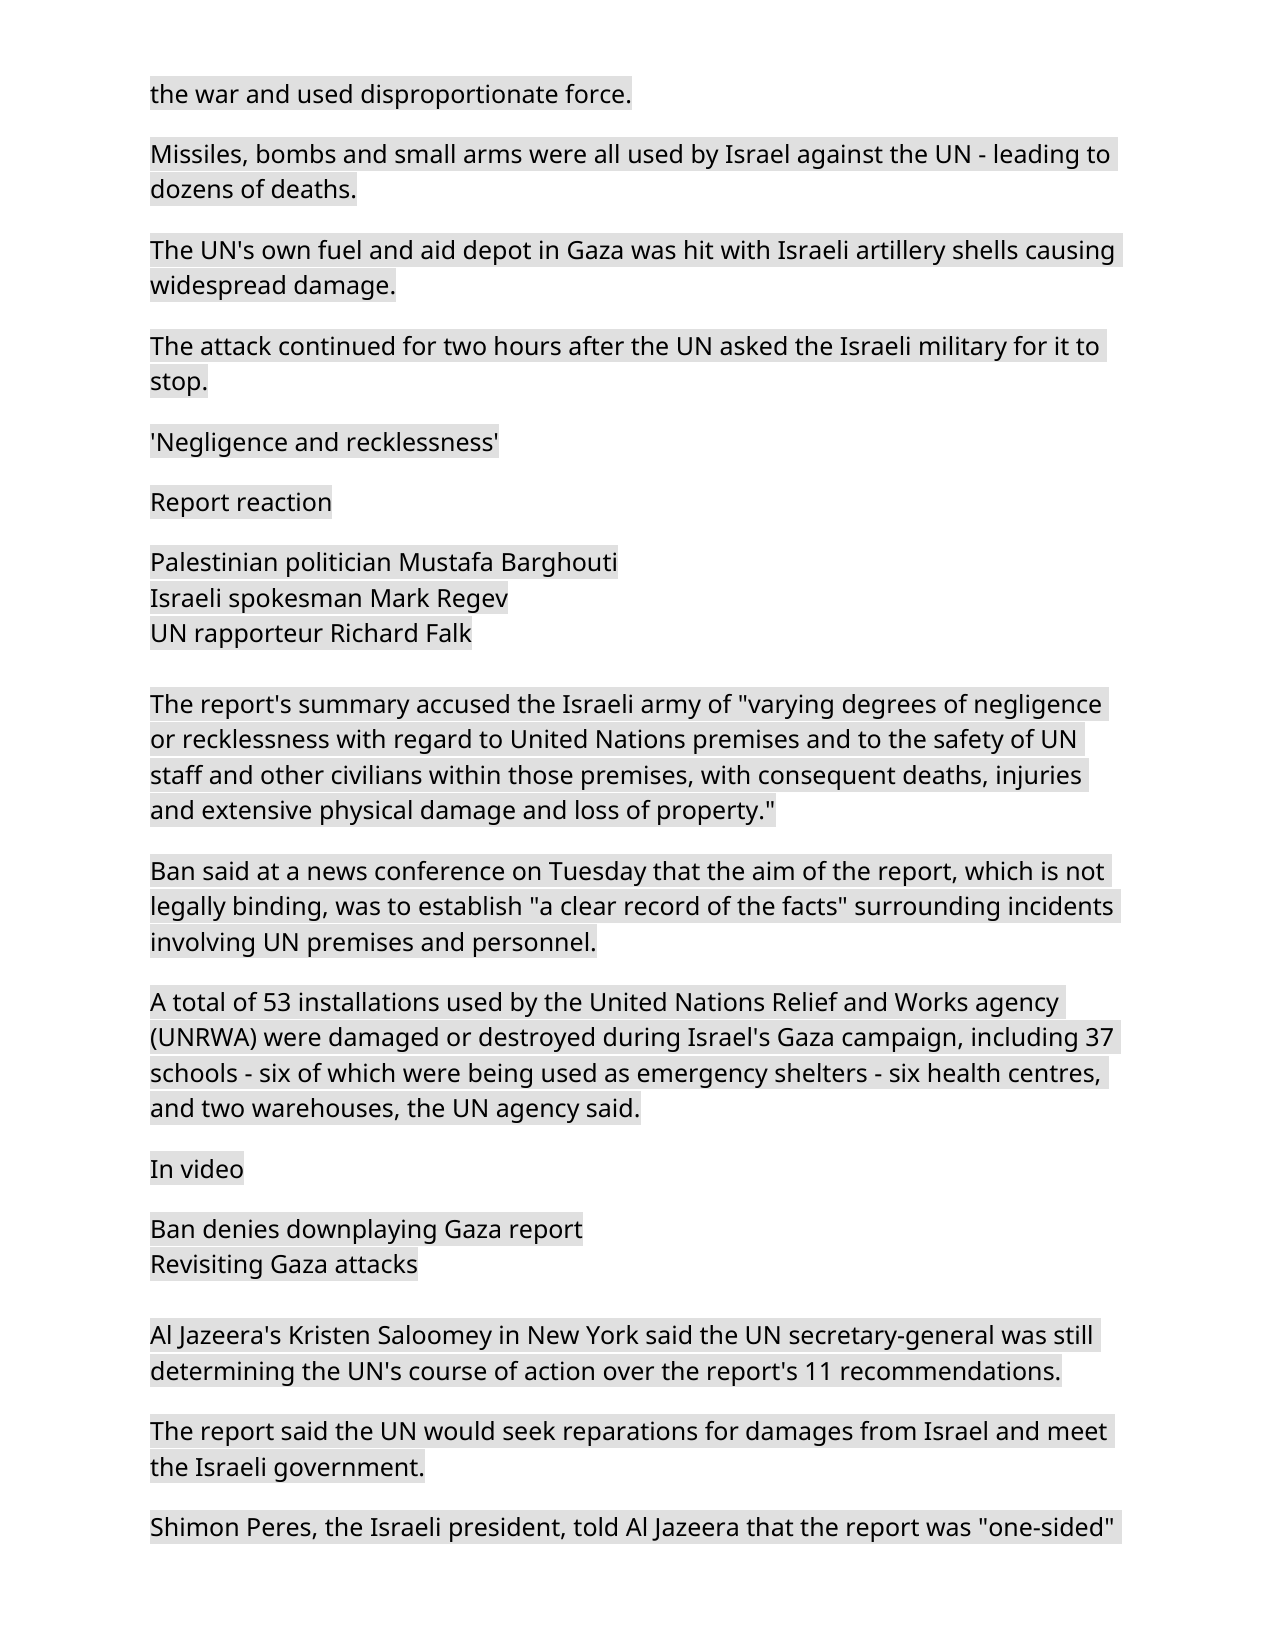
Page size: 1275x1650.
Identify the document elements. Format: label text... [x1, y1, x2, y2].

text the war and used disproportionate force. [150, 75, 1125, 110]
text Missiles, bombs and small arms were all used by Israel against the UN - leading to dozens of deaths. [150, 135, 1125, 206]
text Shimon Peres, the Israeli president, told Al Jazeera that the report was "one-sided" [150, 1508, 1125, 1544]
text Ban said at a news conference on Tuesday that the aim of the report, which is not legally binding, was to establish "a clear record of the facts" surrounding incidents involving UN premises and personnel. [150, 852, 1125, 958]
text In video [150, 1150, 1125, 1185]
text The report said the UN would seek reparations for damages from Israel and meet the Israeli government. [150, 1412, 1125, 1483]
text Palestinian politician Mustafa Barghouti Israeli spokesman Mark Regev UN rapporteur Richard Falk The report's summary accused the Israeli army of "varying degrees of negligence or recklessness with regard to United Nations premises and to the safety of UN staff and other civilians within those premises, with consequent deaths, injuries and extensive physical damage and loss of property." [150, 544, 1125, 827]
text Ban denies downplaying Gaza report Revisiting Gaza attacks Al Jazeera's Kristen Saloomey in New York said the UN secretary-general was still determining the UN's course of action over the report's 11 recommendations. [150, 1210, 1125, 1387]
text The attack continued for two hours after the UN asked the Israeli military for it to stop. [150, 327, 1125, 398]
text 'Negligence and recklessness' [150, 423, 1125, 458]
text Report reaction [150, 483, 1125, 519]
text The UN's own fuel and aid depot in Gaza was hit with Israeli artillery shells causing widespread damage. [150, 231, 1125, 302]
text A total of 53 installations used by the United Nations Relief and Works agency (UNRWA) were damaged or destroyed during Israel's Gaza campaign, including 37 schools - six of which were being used as emergency shelters - six health centres, and two warehouses, the UN agency said. [150, 983, 1125, 1125]
